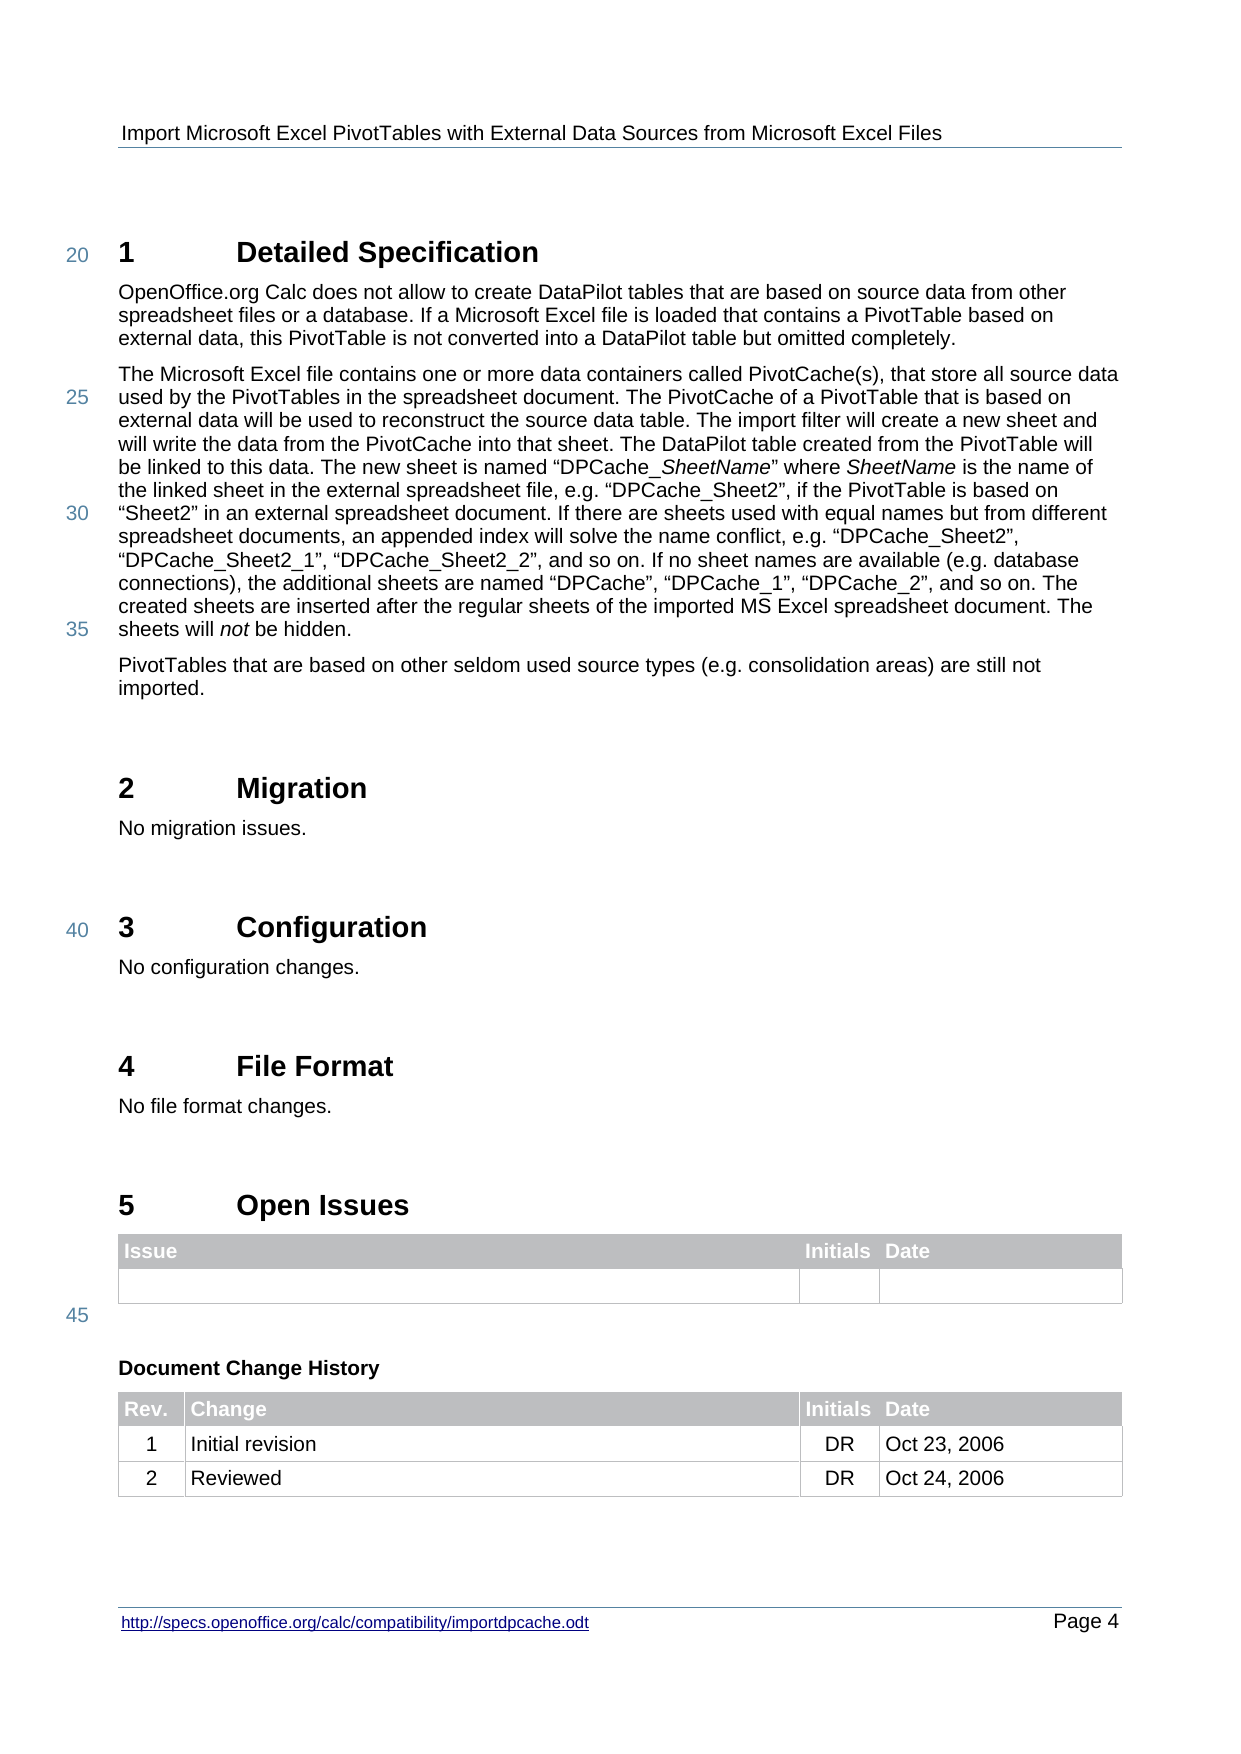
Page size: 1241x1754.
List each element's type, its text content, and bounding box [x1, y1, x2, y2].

text No configuration changes. [118, 955, 1122, 978]
table_cell Initial revision [186, 1426, 799, 1461]
table_cell 2 [119, 1462, 184, 1496]
table_cell [880, 1269, 1122, 1303]
text OpenOffice.org Calc does not allow to create DataPilot tables that are based on source data from other spreadsheet files or a database. If a Microsoft Excel file is loaded that contains a PivotTable based on external data, this PivotTable is not converted into a DataPilot table but omitted completely. [118, 280, 1122, 350]
subtitle Configuration [118, 911, 1122, 943]
table_cell [800, 1269, 879, 1303]
table_cell 1 [119, 1426, 184, 1461]
text No file format changes. [118, 1094, 1122, 1118]
table_header Date [879, 1234, 1122, 1268]
subtitle File Format [118, 1050, 1122, 1083]
subtitle Document Change History [118, 1356, 1122, 1379]
subtitle Detailed Specification [118, 236, 1122, 268]
subtitle Open Issues [118, 1189, 1122, 1222]
table_header Issue [118, 1234, 799, 1268]
table_header Change [185, 1392, 799, 1426]
table_header Rev. [118, 1392, 184, 1426]
table_cell DR [801, 1462, 879, 1496]
table_header Initials [799, 1234, 879, 1268]
table_cell [119, 1269, 799, 1303]
table_cell DR [801, 1426, 879, 1461]
text PivotTables that are based on other seldom used source types (e.g. consolidation areas) are still not imported. [118, 654, 1122, 700]
table_cell Oct 24, 2006 [880, 1462, 1122, 1496]
table_cell Oct 23, 2006 [880, 1426, 1122, 1461]
text The Microsoft Excel file contains one or more data containers called PivotCache(s), that store all source data used by the PivotTables in the spreadsheet document. The PivotCache of a PivotTable that is based on external data will be used to reconstruct the source data table. The import filter will create a new sheet and will write the data from the PivotCache into that sheet. The DataPilot table created from the PivotTable will be linked to this data. The new sheet is named “DPCache_SheetName” where SheetName is the name of the linked sheet in the external spreadsheet file, e.g. “DPCache_Sheet2”, if the PivotTable is based on “Sheet2” in an external spreadsheet document. If there are sheets used with equal names but from different spreadsheet documents, an appended index will solve the name conflict, e.g. “DPCache_Sheet2”, “DPCache_Sheet2_1”, “DPCache_Sheet2_2”, and so on. If no sheet names are available (e.g. database connections), the additional sheets are named “DPCache”, “DPCache_1”, “DPCache_2”, and so on. The created sheets are inserted after the regular sheets of the imported MS Excel spreadsheet document. The sheets will not be hidden. [118, 362, 1122, 641]
table_header Date [879, 1392, 1122, 1426]
text No migration issues. [118, 816, 1122, 839]
table_header Initials [800, 1392, 879, 1426]
subtitle Migration [118, 772, 1122, 804]
table_cell Reviewed [186, 1462, 799, 1496]
